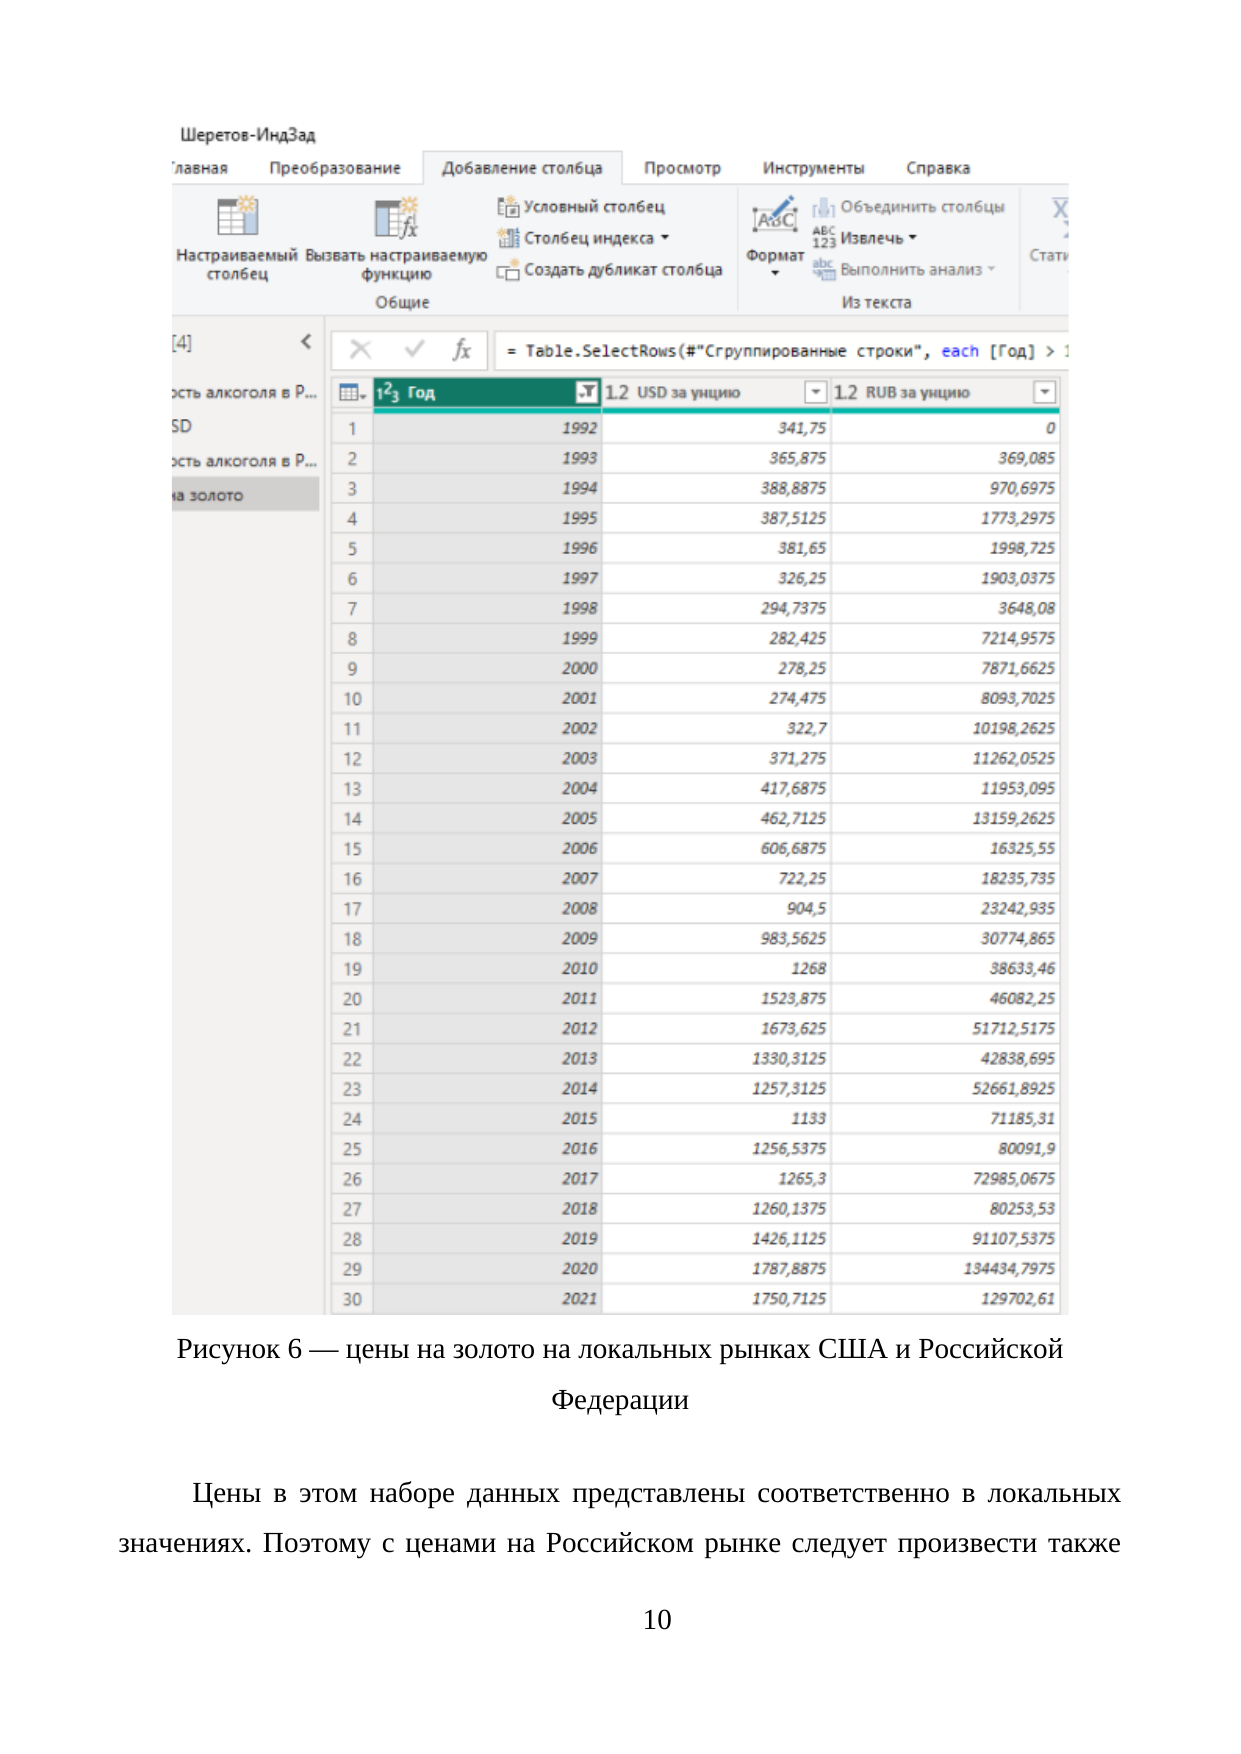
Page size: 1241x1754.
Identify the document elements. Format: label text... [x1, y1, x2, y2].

text Цены в этом наборе данных представлены соответственно в локальных значениях. Поэтому с ценами на Российском рынке следует произвести также [118, 1475, 1122, 1559]
picture [171, 118, 1069, 1315]
text Рисунок 6 — цены на золото на локальных рынках США и Российской Федерации [118, 118, 1122, 1415]
